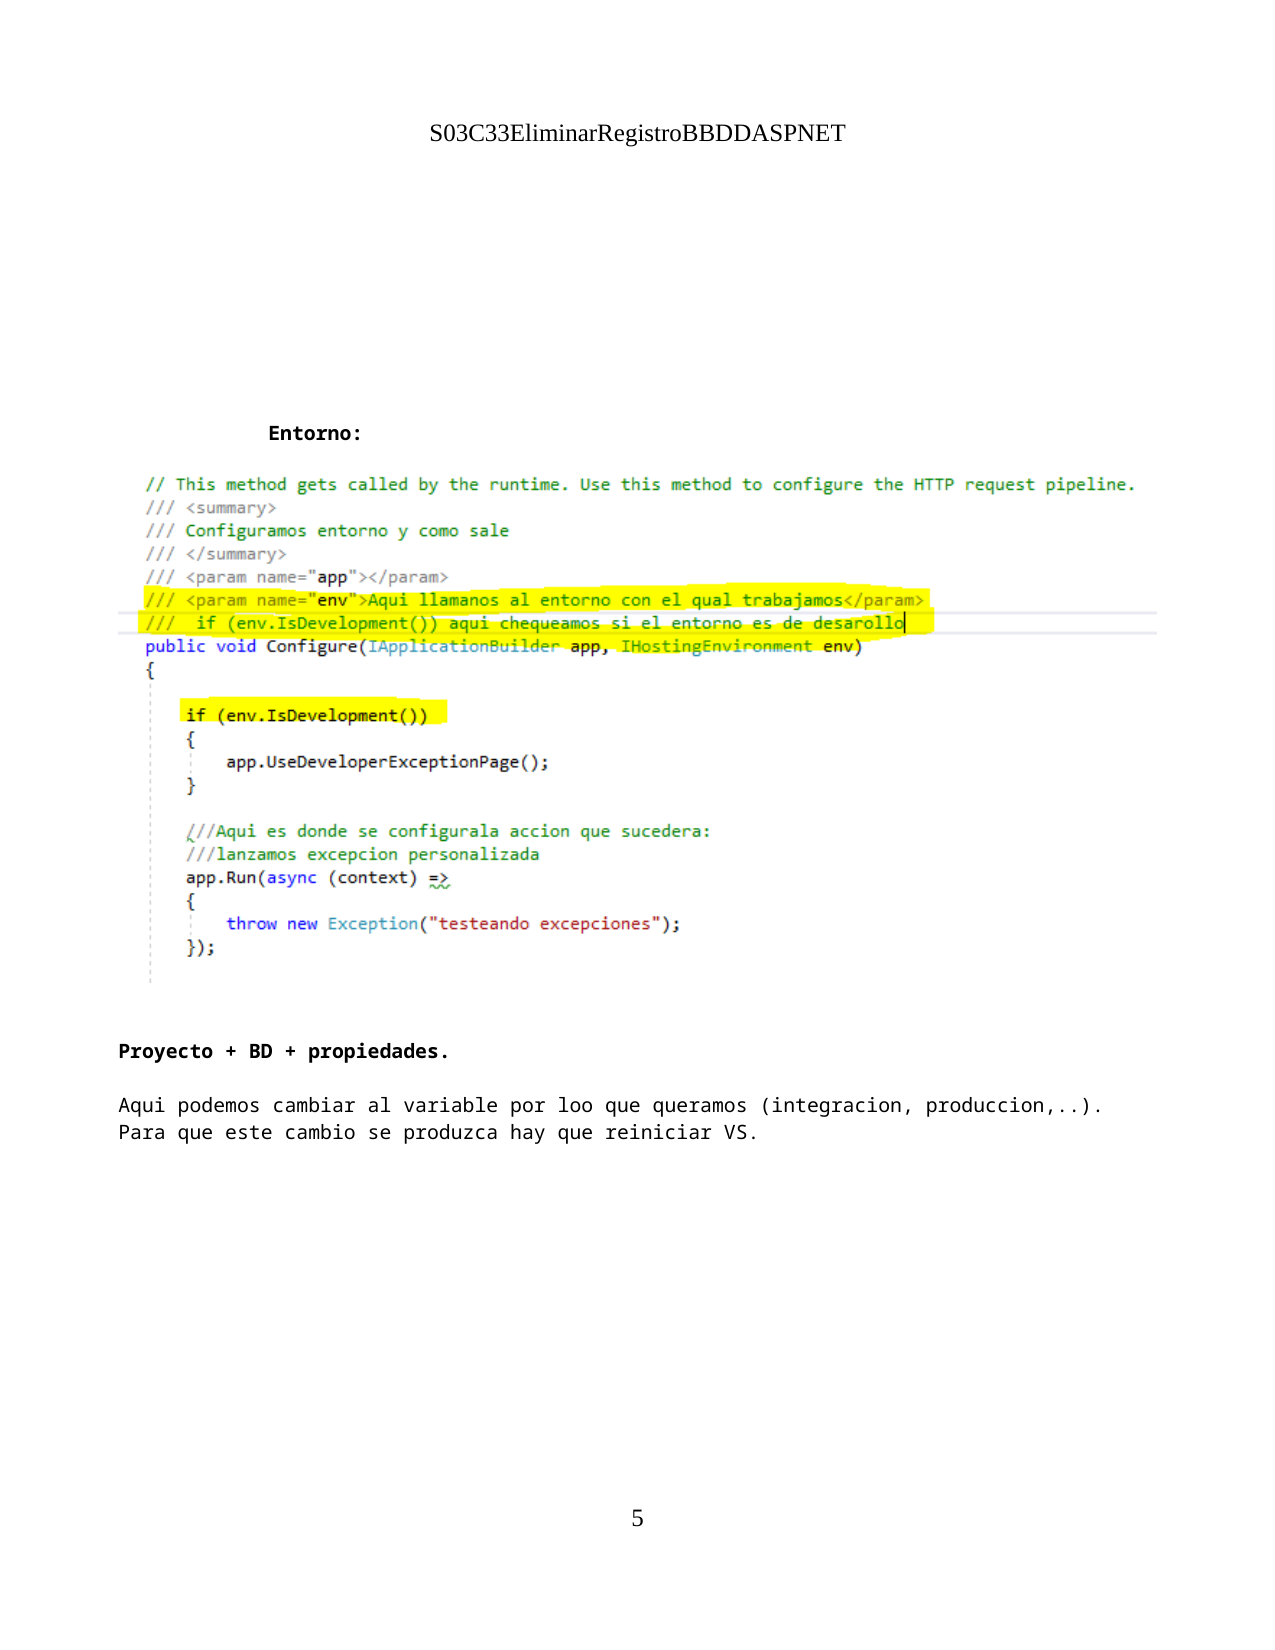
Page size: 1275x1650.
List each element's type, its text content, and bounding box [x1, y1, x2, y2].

text Aqui podemos cambiar al variable por loo que queramos (integracion, produccion,..). Para que este cambio se produzca hay que reiniciar VS. [118, 1091, 1157, 1145]
text Proyecto + BD + propiedades. [118, 1037, 1157, 1064]
text Entorno: [118, 419, 1157, 446]
picture [118, 473, 1157, 983]
